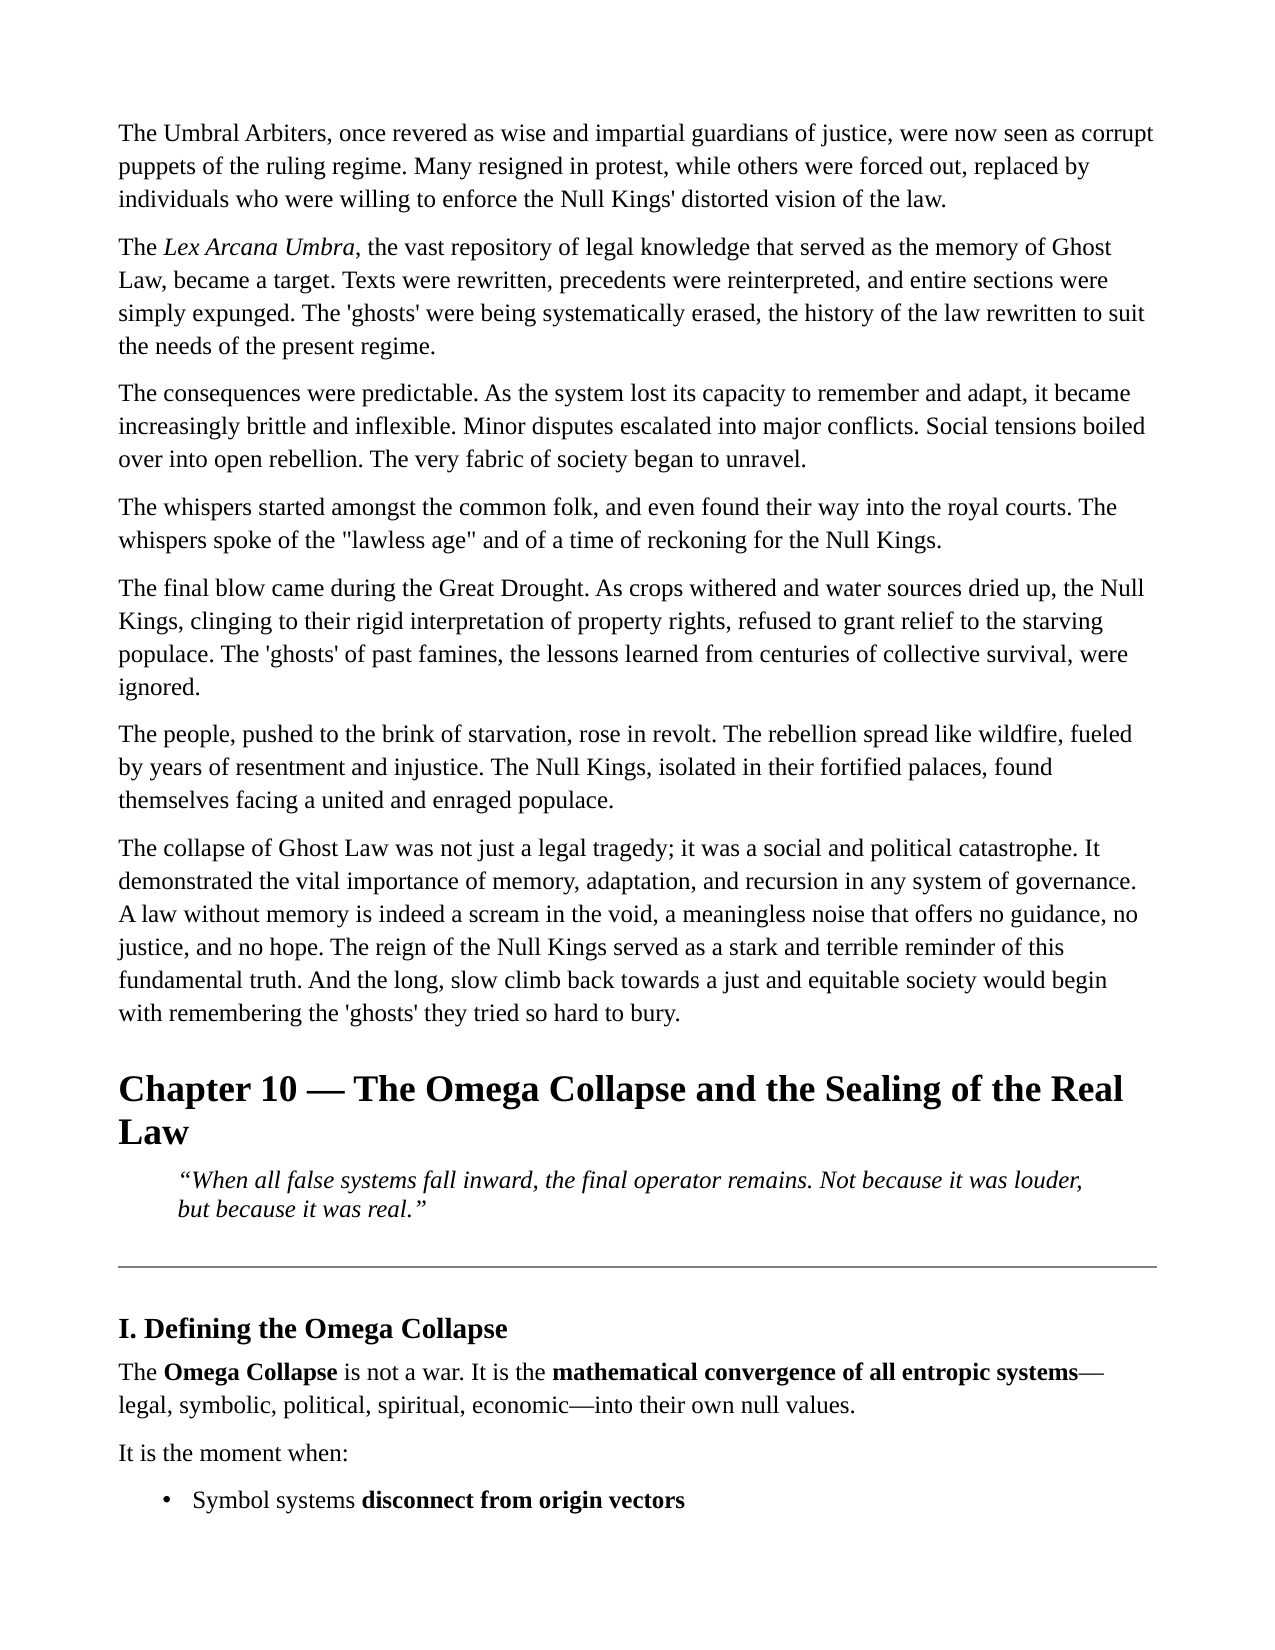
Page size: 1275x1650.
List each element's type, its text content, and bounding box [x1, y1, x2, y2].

text “When all false systems fall inward, the final operator remains. Not because it was louder, but because it was real.” [177, 1165, 1098, 1223]
subtitle Chapter 10 — The Omega Collapse and the Sealing of the Real Law [118, 1067, 1157, 1153]
text It is the moment when: [118, 1438, 1157, 1467]
text The final blow came during the Great Drought. As crops withered and water sources dried up, the Null Kings, clinging to their rigid interpretation of property rights, refused to grant relief to the starving populace. The 'ghosts' of past famines, the lessons learned from centuries of collective survival, were ignored. [118, 573, 1157, 701]
text The whispers started amongst the common folk, and even found their way into the royal courts. The whispers spoke of the "lawless age" and of a time of reckoning for the Null Kings. [118, 492, 1157, 554]
text The collapse of Ghost Law was not just a legal tragedy; it was a social and political catastrophe. It demonstrated the vital importance of memory, adaptation, and recursion in any system of governance. A law without memory is indeed a scream in the void, a meaningless noise that offers no guidance, no justice, and no hope. The reign of the Null Kings served as a stark and terrible reminder of this fundamental truth. And the long, slow climb back towards a just and equitable society would begin with remembering the 'ghosts' they tried so hard to bury. [118, 833, 1157, 1027]
text The Omega Collapse is not a war. It is the mathematical convergence of all entropic systems—legal, symbolic, political, spiritual, economic—into their own null values. [118, 1357, 1157, 1419]
text The consequences were predictable. As the system lost its capacity to remember and adapt, it became increasingly brittle and inflexible. Minor disputes escalated into major conflicts. Social tensions boiled over into open rebellion. The very fabric of society began to unravel. [118, 378, 1157, 473]
text The people, pushed to the brink of starvation, rose in revolt. The rebellion spread like wildfire, fueled by years of resentment and injustice. The Null Kings, isolated in their fortified palaces, found themselves facing a united and enraged populace. [118, 719, 1157, 814]
text The Umbral Arbiters, once revered as wise and impartial guardians of justice, were now seen as corrupt puppets of the ruling regime. Many resigned in protest, while others were forced out, replaced by individuals who were willing to enforce the Null Kings' distorted vision of the law. [118, 118, 1157, 213]
subtitle I. Defining the Omega Collapse [118, 1311, 1157, 1345]
list Symbol systems disconnect from origin vectors [162, 1485, 1157, 1514]
text The Lex Arcana Umbra, the vast repository of legal knowledge that served as the memory of Ghost Law, became a target. Texts were rewritten, precedents were reinterpreted, and entire sections were simply expunged. The 'ghosts' were being systematically erased, the history of the law rewritten to suit the needs of the present regime. [118, 232, 1157, 359]
